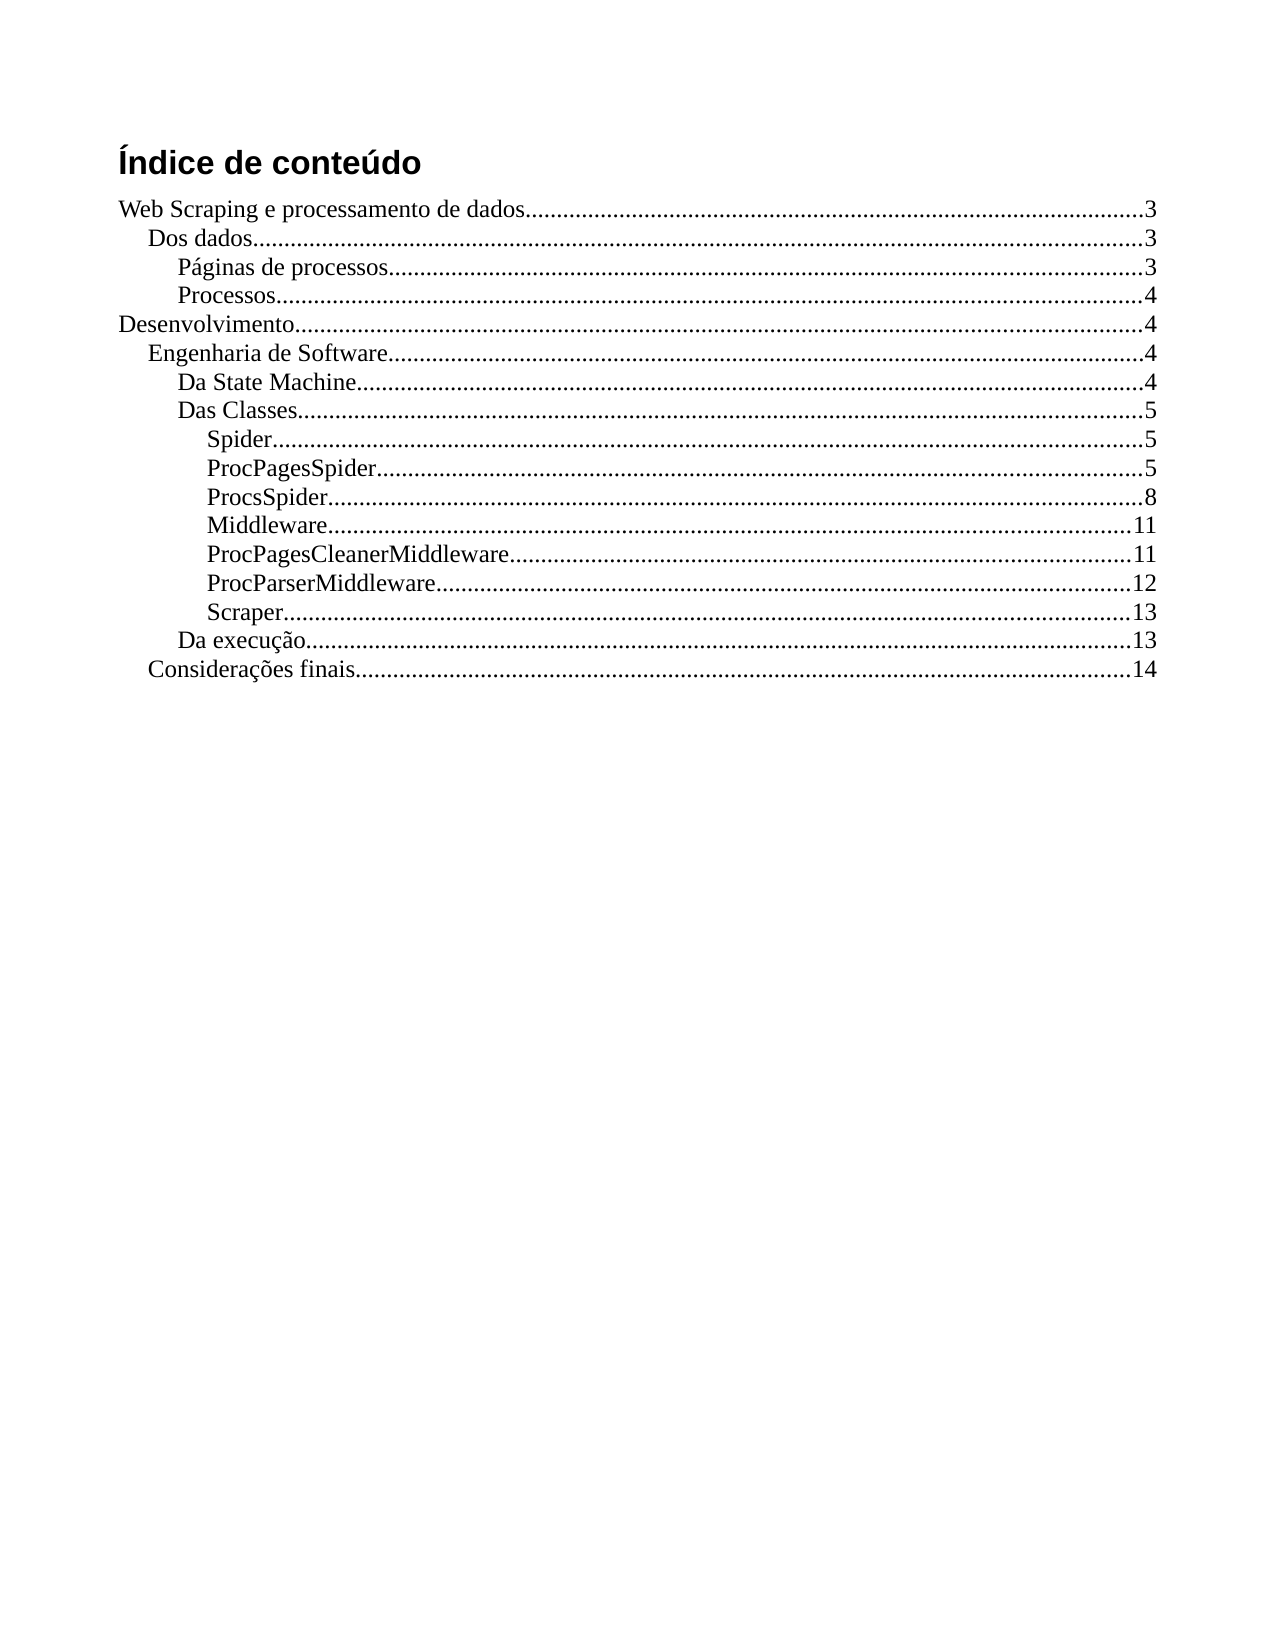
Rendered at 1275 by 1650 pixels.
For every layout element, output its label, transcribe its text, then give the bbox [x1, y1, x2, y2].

text Middleware 11 [207, 510, 1157, 539]
text Da State Machine 4 [177, 367, 1157, 395]
text ProcsSpider 8 [207, 482, 1157, 510]
text Web Scraping e processamento de dados 3 [118, 194, 1157, 223]
text Considerações finais 14 [148, 654, 1157, 683]
text ProcPagesCleanerMiddleware 11 [207, 539, 1157, 568]
text Scraper 13 [207, 597, 1157, 625]
subtitle Índice de conteúdo [118, 143, 1157, 182]
text ProcParserMiddleware 12 [207, 568, 1157, 597]
text Dos dados 3 [148, 223, 1157, 252]
text ProcPagesSpider 5 [207, 453, 1157, 482]
text Páginas de processos 3 [177, 252, 1157, 280]
text Spider 5 [207, 424, 1157, 453]
text Engenharia de Software 4 [148, 338, 1157, 367]
text Da execução 13 [177, 625, 1157, 654]
text Das Classes 5 [177, 395, 1157, 424]
text Processos 4 [177, 280, 1157, 309]
text Desenvolvimento 4 [118, 309, 1157, 338]
